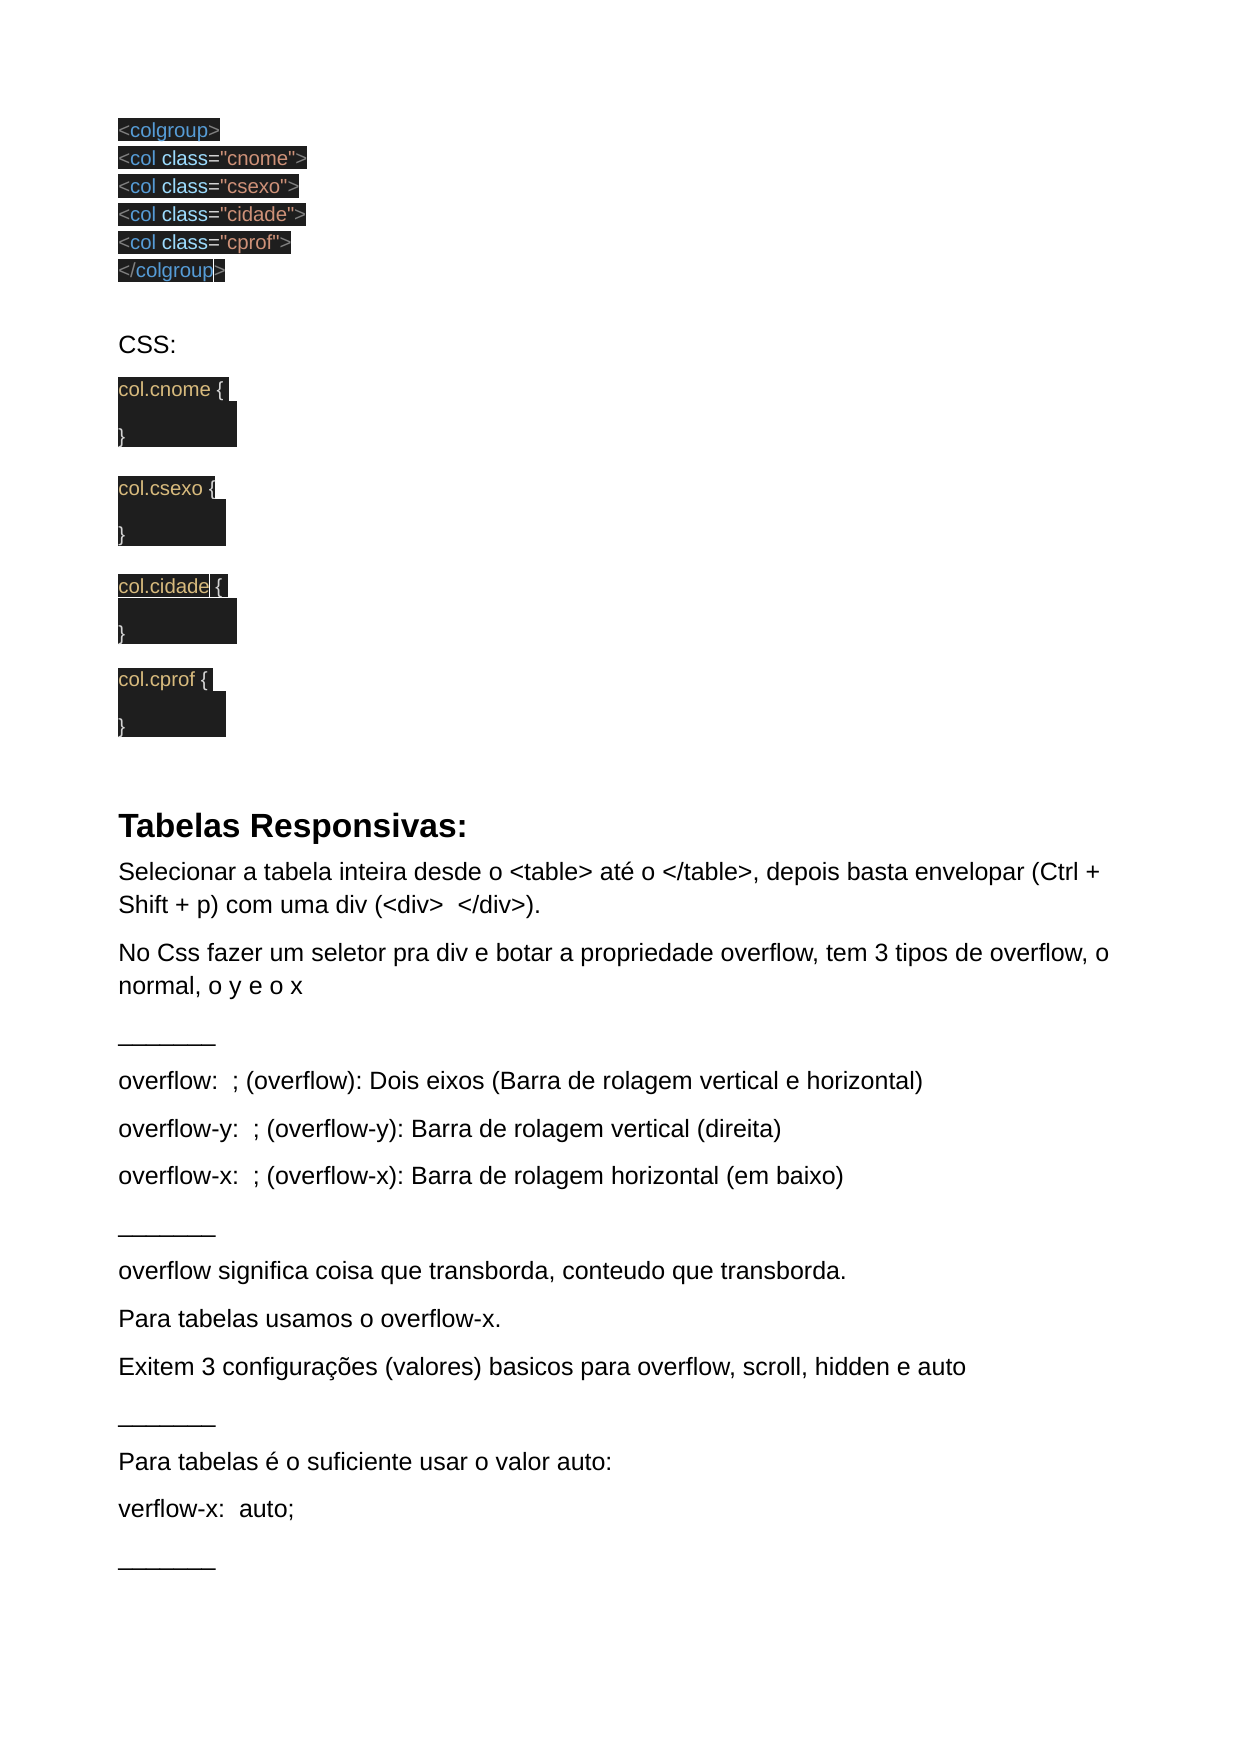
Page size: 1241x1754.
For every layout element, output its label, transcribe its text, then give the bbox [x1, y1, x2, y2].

text <col class="cnome"> [118, 141, 1122, 169]
text col.cidade { [118, 574, 1122, 597]
text _______ [118, 1018, 1122, 1047]
text overflow significa coisa que transborda, conteudo que transborda. [118, 1256, 1122, 1285]
text _______ [118, 1399, 1122, 1428]
text } [118, 621, 1122, 644]
text <col class="csexo"> [118, 169, 1122, 198]
text Para tabelas é o suficiente usar o valor auto: [118, 1447, 1122, 1476]
text col.cprof { [118, 667, 1122, 691]
text _______ [118, 1209, 1122, 1237]
text <col class="cprof"> [118, 226, 1122, 254]
text overflow: ; (overflow): Dois eixos (Barra de rolagem vertical e horizontal) [118, 1066, 1122, 1095]
text overflow-x: ; (overflow-x): Barra de rolagem horizontal (em baixo) [118, 1161, 1122, 1190]
text } [118, 424, 1122, 447]
text col.csexo { [118, 476, 1122, 499]
text } [118, 523, 1122, 546]
text No Css fazer um seletor pra div e botar a propriedade overflow, tem 3 tipos de overflow, o normal, o y e o x [118, 938, 1122, 999]
text } [118, 714, 1122, 737]
text <colgroup> [118, 118, 1122, 141]
text Selecionar a tabela inteira desde o <table> até o </table>, depois basta envelopar (Ctrl + Shift + p) com uma div (<div> </div>). [118, 857, 1122, 919]
text Exitem 3 configurações (valores) basicos para overflow, scroll, hidden e auto [118, 1352, 1122, 1380]
text _______ [118, 1542, 1122, 1571]
text overflow-y: ; (overflow-y): Barra de rolagem vertical (direita) [118, 1113, 1122, 1142]
text <col class="cidade"> [118, 198, 1122, 226]
text col.cnome { [118, 377, 1122, 401]
text CSS: [118, 330, 1122, 358]
text Para tabelas usamos o overflow-x. [118, 1304, 1122, 1333]
text </colgroup> [118, 254, 1122, 282]
text verflow-x: auto; [118, 1494, 1122, 1523]
subtitle Tabelas Responsivas: [118, 806, 1122, 844]
